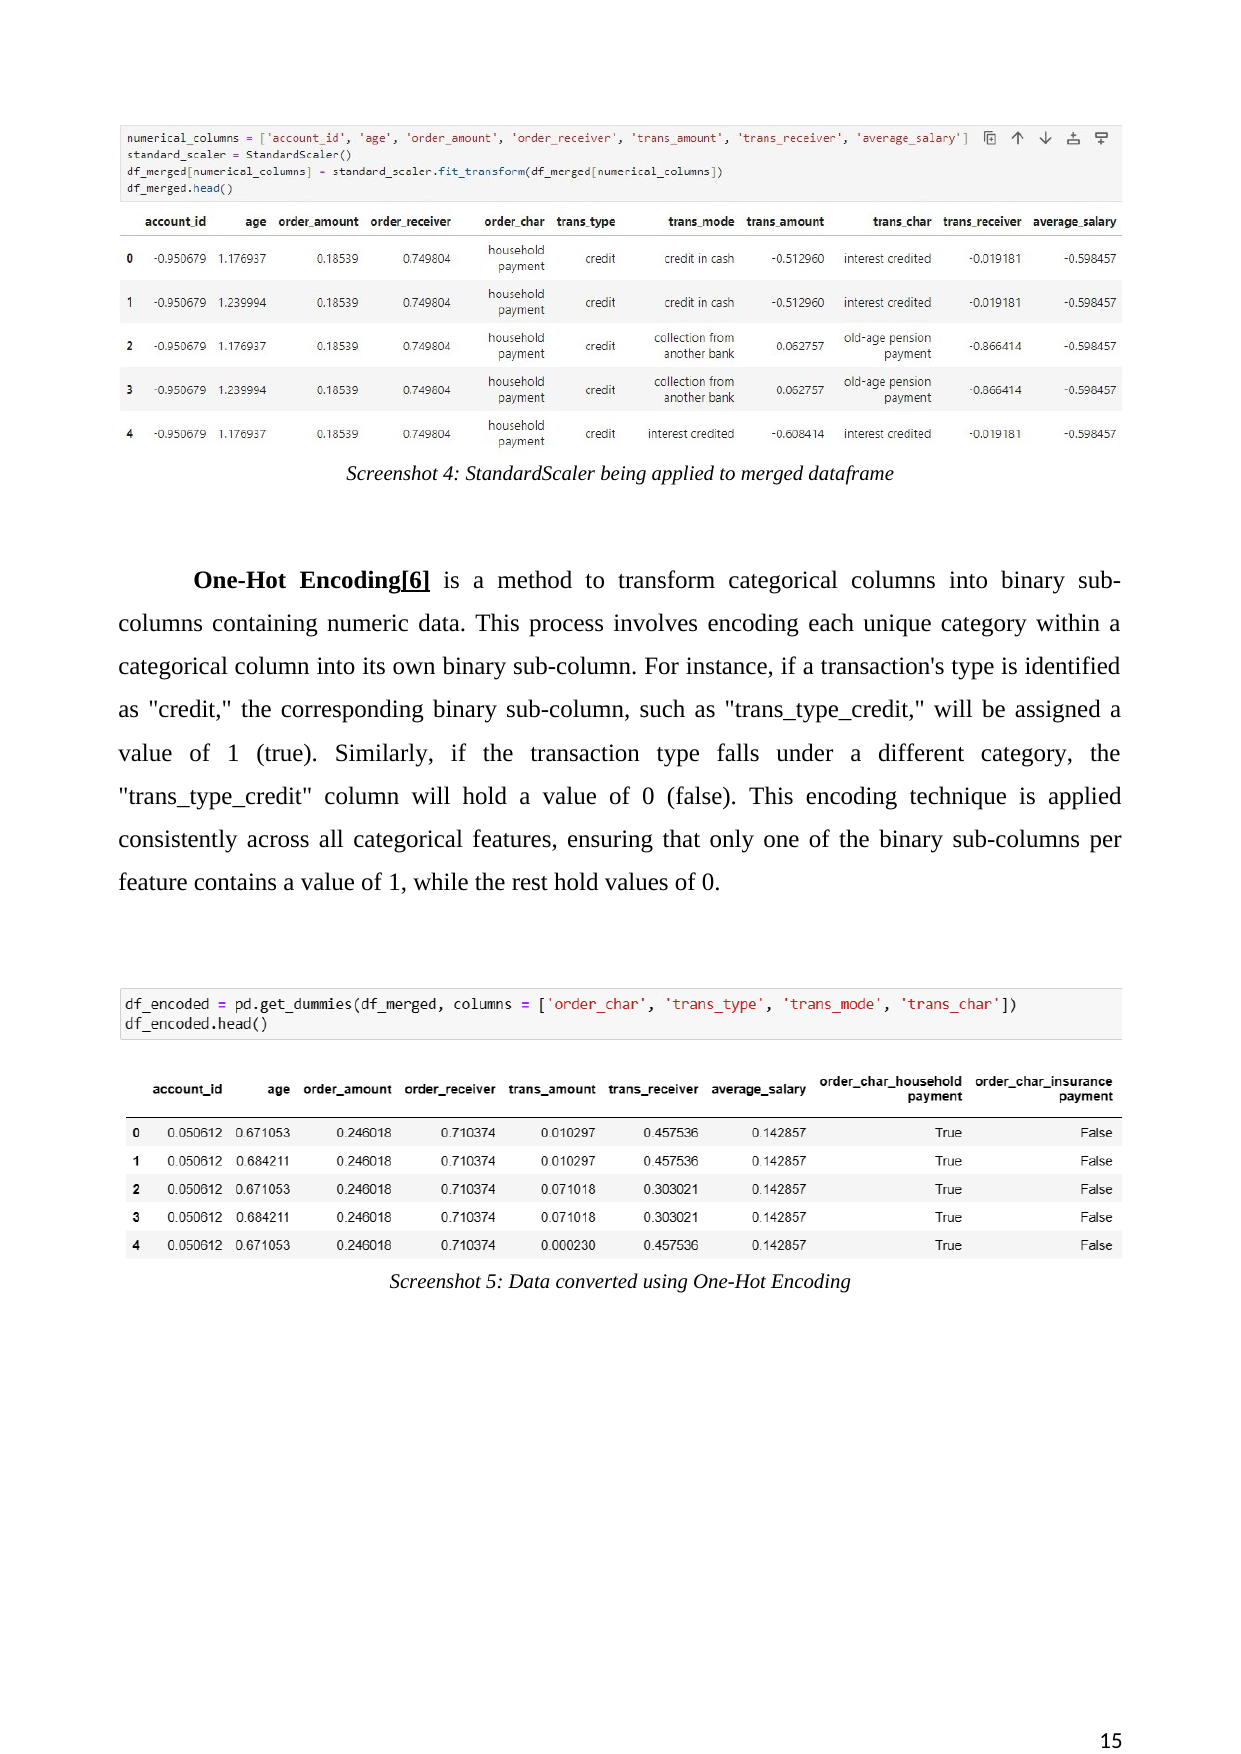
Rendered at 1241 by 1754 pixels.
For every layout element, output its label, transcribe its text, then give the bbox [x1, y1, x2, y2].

text One-Hot Encoding[6] is a method to transform categorical columns into binary sub-columns containing numeric data. This process involves encoding each unique category within a categorical column into its own binary sub-column. For instance, if a transaction's type is identified as "credit," the corresponding binary sub-column, such as "trans_type_credit," will be assigned a value of 1 (true). Similarly, if the transaction type falls under a different category, the "trans_type_credit" column will hold a value of 0 (false). This encoding technique is applied consistently across all categorical features, ensuring that only one of the binary sub-columns per feature contains a value of 1, while the rest hold values of 0. [118, 565, 1122, 896]
picture [118, 986, 1123, 1266]
picture [118, 118, 1123, 458]
text Screenshot 4: StandardScaler being applied to merged dataframe [118, 458, 1122, 485]
text Screenshot 5: Data converted using One-Hot Encoding [118, 1266, 1122, 1293]
